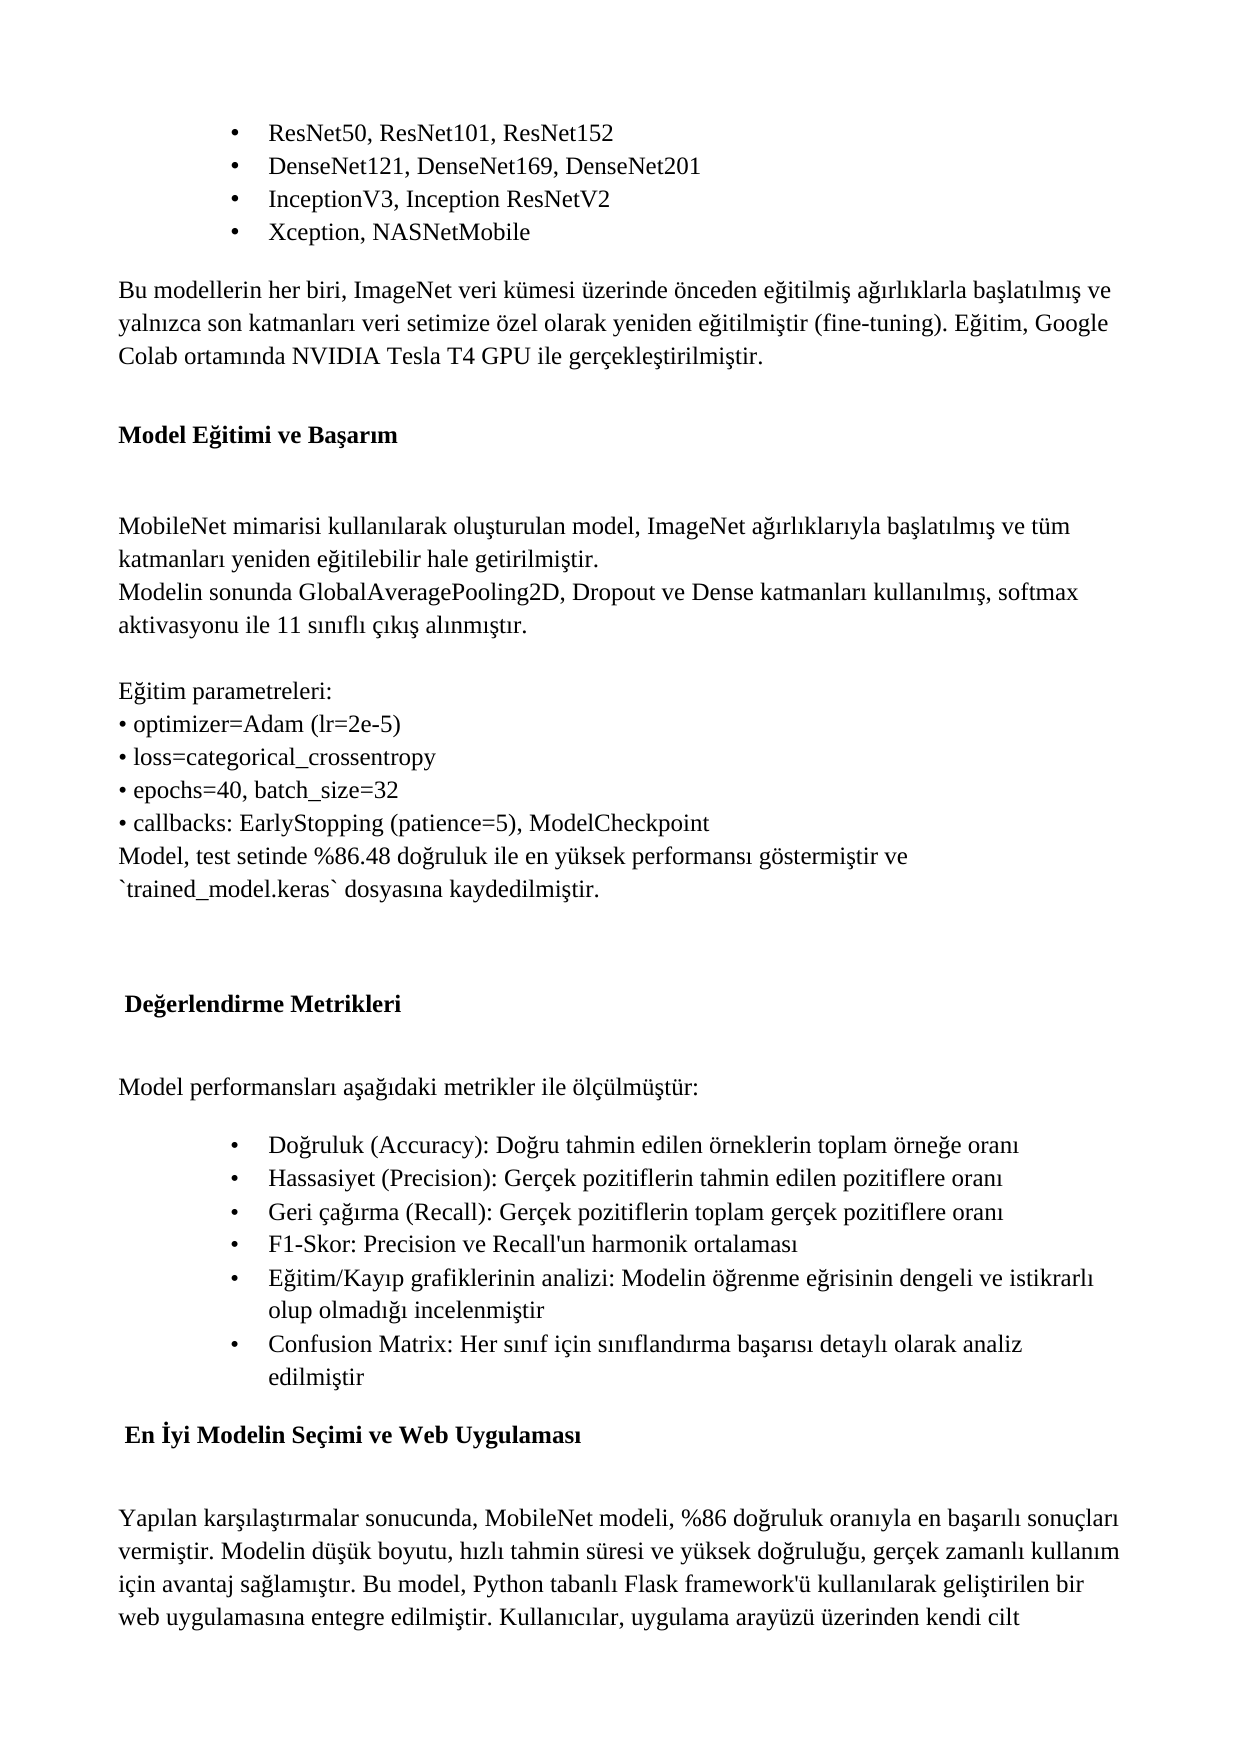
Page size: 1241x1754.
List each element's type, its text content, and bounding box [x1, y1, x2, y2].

list Doğruluk (Accuracy): Doğru tahmin edilen örneklerin toplam örneğe oranı [231, 1131, 1122, 1159]
list Confusion Matrix: Her sınıf için sınıflandırma başarısı detaylı olarak analiz edilmiştir [231, 1329, 1122, 1390]
text Değerlendirme Metrikleri [118, 989, 1122, 1018]
list Geri çağırma (Recall): Gerçek pozitiflerin toplam gerçek pozitiflere oranı [231, 1197, 1122, 1225]
list Eğitim/Kayıp grafiklerinin analizi: Modelin öğrenme eğrisinin dengeli ve istikrarlı olup olmadığı incelenmiştir [231, 1263, 1122, 1324]
text Model Eğitimi ve Başarım [118, 420, 1122, 449]
text Model performansları aşağıdaki metrikler ile ölçülmüştür: [118, 1072, 1122, 1101]
text MobileNet mimarisi kullanılarak oluşturulan model, ImageNet ağırlıklarıyla başlatılmış ve tüm katmanları yeniden eğitilebilir hale getirilmiştir. Modelin sonunda GlobalAveragePooling2D, Dropout ve Dense katmanları kullanılmış, softmax aktivasyonu ile 11 sınıflı çıkış alınmıştır. Eğitim parametreleri: • optimizer=Adam (lr=2e-5) • loss=categorical_crossentropy • epochs=40, batch_size=32 • callbacks: EarlyStopping (patience=5), ModelCheckpoint Model, test setinde %86.48 doğruluk ile en yüksek performansı göstermiştir ve `trained_model.keras` dosyasına kaydedilmiştir. [118, 478, 1122, 935]
text Yapılan karşılaştırmalar sonucunda, MobileNet modeli, %86 doğruluk oranıyla en başarılı sonuçları vermiştir. Modelin düşük boyutu, hızlı tahmin süresi ve yüksek doğruluğu, gerçek zamanlı kullanım için avantaj sağlamıştır. Bu model, Python tabanlı Flask framework'ü kullanılarak geliştirilen bir web uygulamasına entegre edilmiştir. Kullanıcılar, uygulama arayüzü üzerinden kendi cilt [118, 1503, 1122, 1631]
list ResNet50, ResNet101, ResNet152 [231, 118, 1122, 147]
list Xception, NASNetMobile [231, 217, 1122, 246]
list F1-Skor: Precision ve Recall'un harmonik ortalaması [231, 1229, 1122, 1258]
list Hassasiyet (Precision): Gerçek pozitiflerin tahmin edilen pozitiflere oranı [231, 1163, 1122, 1192]
text Bu modellerin her biri, ImageNet veri kümesi üzerinde önceden eğitilmiş ağırlıklarla başlatılmış ve yalnızca son katmanları veri setimize özel olarak yeniden eğitilmiştir (fine-tuning). Eğitim, Google Colab ortamında NVIDIA Tesla T4 GPU ile gerçekleştirilmiştir. [118, 275, 1122, 370]
text En İyi Modelin Seçimi ve Web Uygulaması [118, 1420, 1122, 1448]
list InceptionV3, Inception ResNetV2 [231, 184, 1122, 213]
list DenseNet121, DenseNet169, DenseNet201 [231, 151, 1122, 180]
